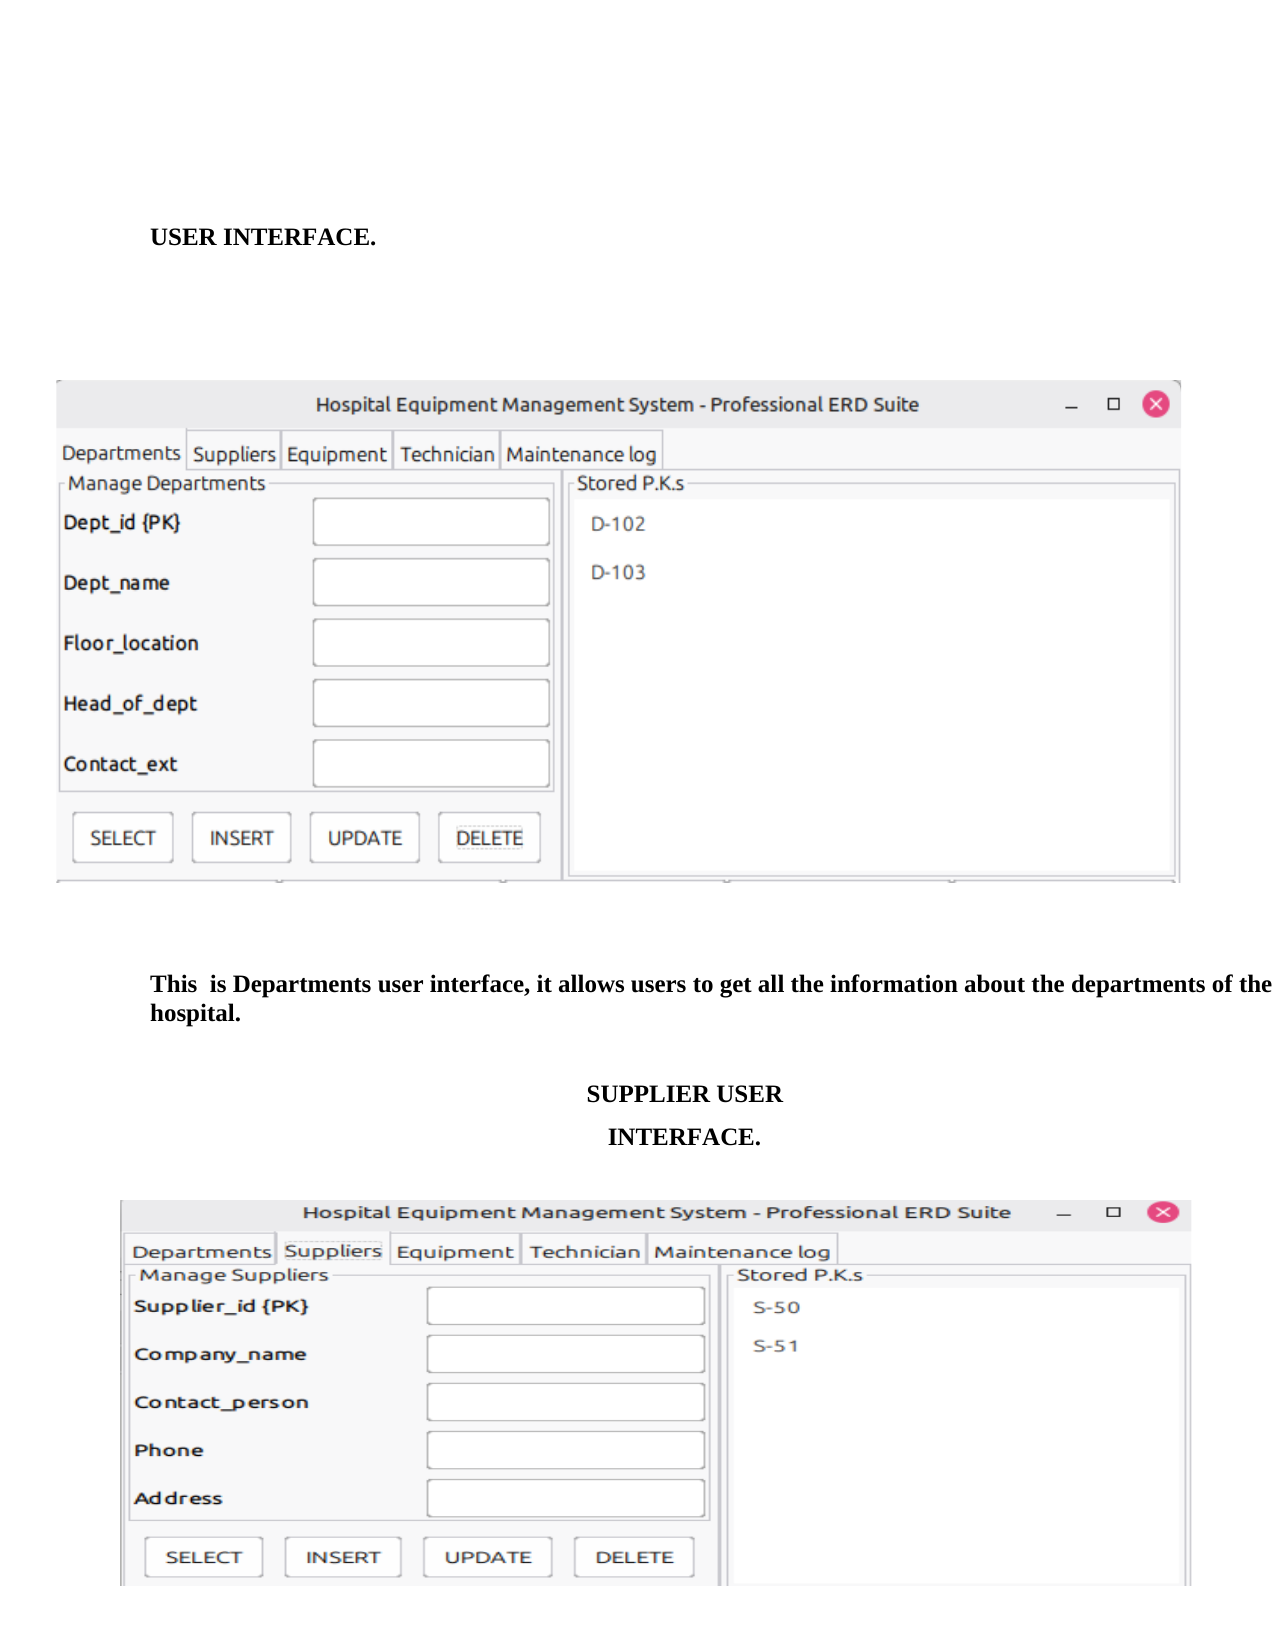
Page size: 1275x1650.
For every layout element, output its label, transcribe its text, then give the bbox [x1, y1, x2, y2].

text This is Departments user interface, it allows users to get all the information about the departments of the hospital. [150, 969, 1275, 1027]
text SUPPLIER USER INTERFACE. [562, 1079, 807, 1151]
picture [56, 380, 1182, 883]
picture [120, 1200, 1192, 1586]
text USER INTERFACE. [150, 222, 1275, 251]
